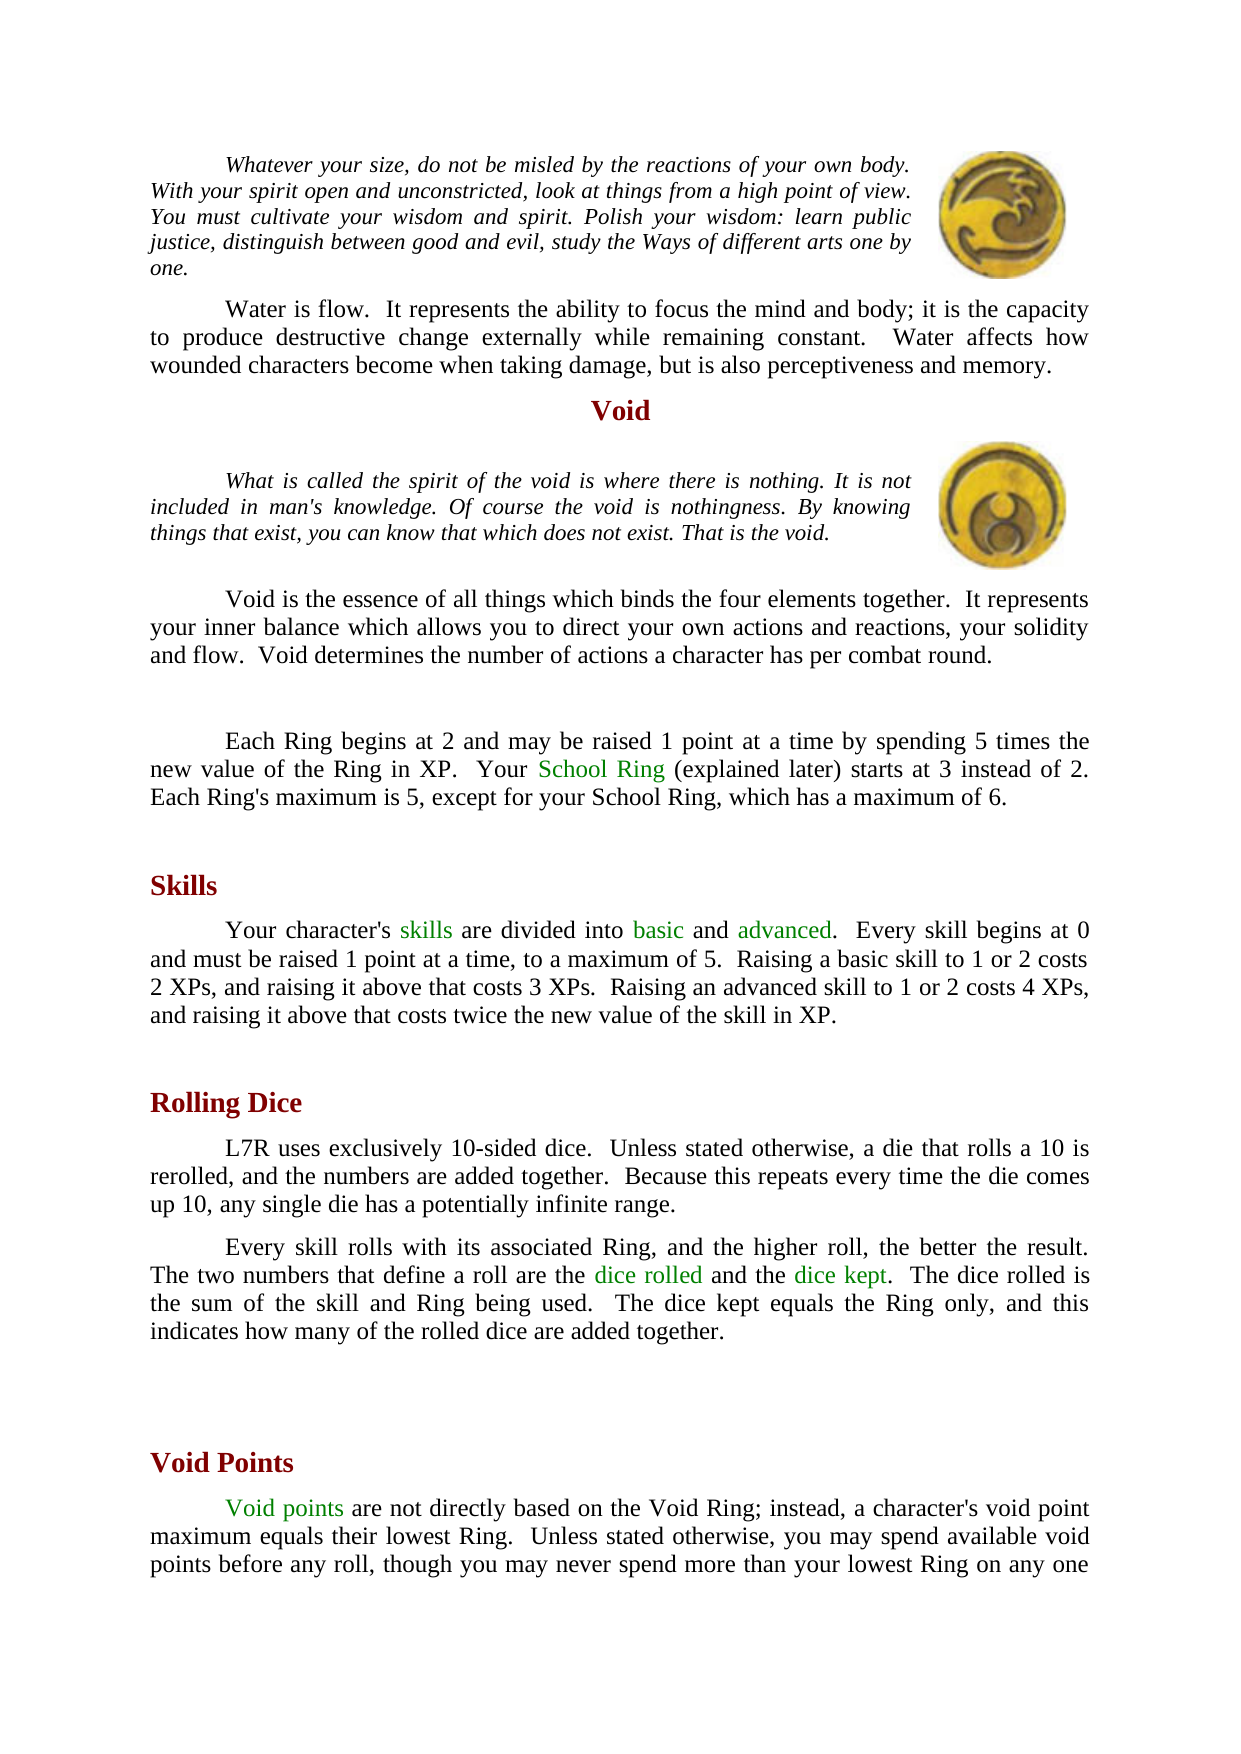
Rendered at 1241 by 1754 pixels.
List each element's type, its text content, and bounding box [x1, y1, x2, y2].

text Void Points [150, 1446, 1091, 1479]
text Each Ring begins at 2 and may be raised 1 point at a time by spending 5 times the new value of the Ring in XP. Your School Ring (explained later) starts at 3 instead of 2. Each Ring's maximum is 5, except for your School Ring, which has a maximum of 6. [150, 727, 1091, 811]
text Water is flow. It represents the ability to focus the mind and body; it is the capacity to produce destructive change externally while remaining constant. Water affects how wounded characters become when taking damage, but is also perceptiveness and memory. [150, 295, 1091, 379]
table_header [1067, 442, 1091, 570]
text Void is the essence of all things which binds the four elements together. It represents your inner balance which allows you to direct your own actions and reactions, your solidity and flow. Void determines the number of actions a character has per combat round. [150, 585, 1091, 669]
table_header [914, 150, 1091, 280]
text Void points are not directly based on the Void Ring; instead, a character's void point maximum equals their lowest Ring. Unless stated otherwise, you may spend available void points before any roll, though you may never spend more than your lowest Ring on any one [150, 1494, 1091, 1578]
text L7R uses exclusively 10-sided dice. Unless stated otherwise, a die that rolls a 10 is rerolled, and the numbers are added together. Because this repeats every time the die comes up 10, any single die has a potentially infinite range. [150, 1134, 1091, 1218]
table_header [914, 442, 938, 570]
text Every skill rolls with its associated Ring, and the higher roll, the better the result. The two numbers that define a roll are the dice rolled and the dice kept. The dice rolled is the sum of the skill and Ring being used. The dice kept equals the Ring only, and this indicates how many of the rolled dice are added together. [150, 1233, 1091, 1345]
picture [938, 151, 1067, 279]
text Skills [150, 869, 1091, 901]
picture [938, 441, 1067, 570]
table_header What is called the spirit of the void is where there is nothing. It is not included in man's knowledge. Of course the void is nothingness. By knowing things that exist, you can know that which does not exist. That is the void. [150, 442, 914, 570]
text Void [150, 394, 1091, 427]
text Rolling Dice [150, 1087, 1091, 1119]
table_header Whatever your size, do not be misled by the reactions of your own body. With your spirit open and unconstricted, look at things from a high point of view. You must cultivate your wisdom and spirit. Polish your wisdom: learn public justice, distinguish between good and evil, study the Ways of different arts one by one. [150, 150, 914, 280]
text Your character's skills are divided into basic and advanced. Every skill begins at 0 and must be raised 1 point at a time, to a maximum of 5. Raising a basic skill to 1 or 2 costs 2 XPs, and raising it above that costs 3 XPs. Raising an advanced skill to 1 or 2 costs 4 XPs, and raising it above that costs twice the new value of the skill in XP. [150, 916, 1091, 1028]
